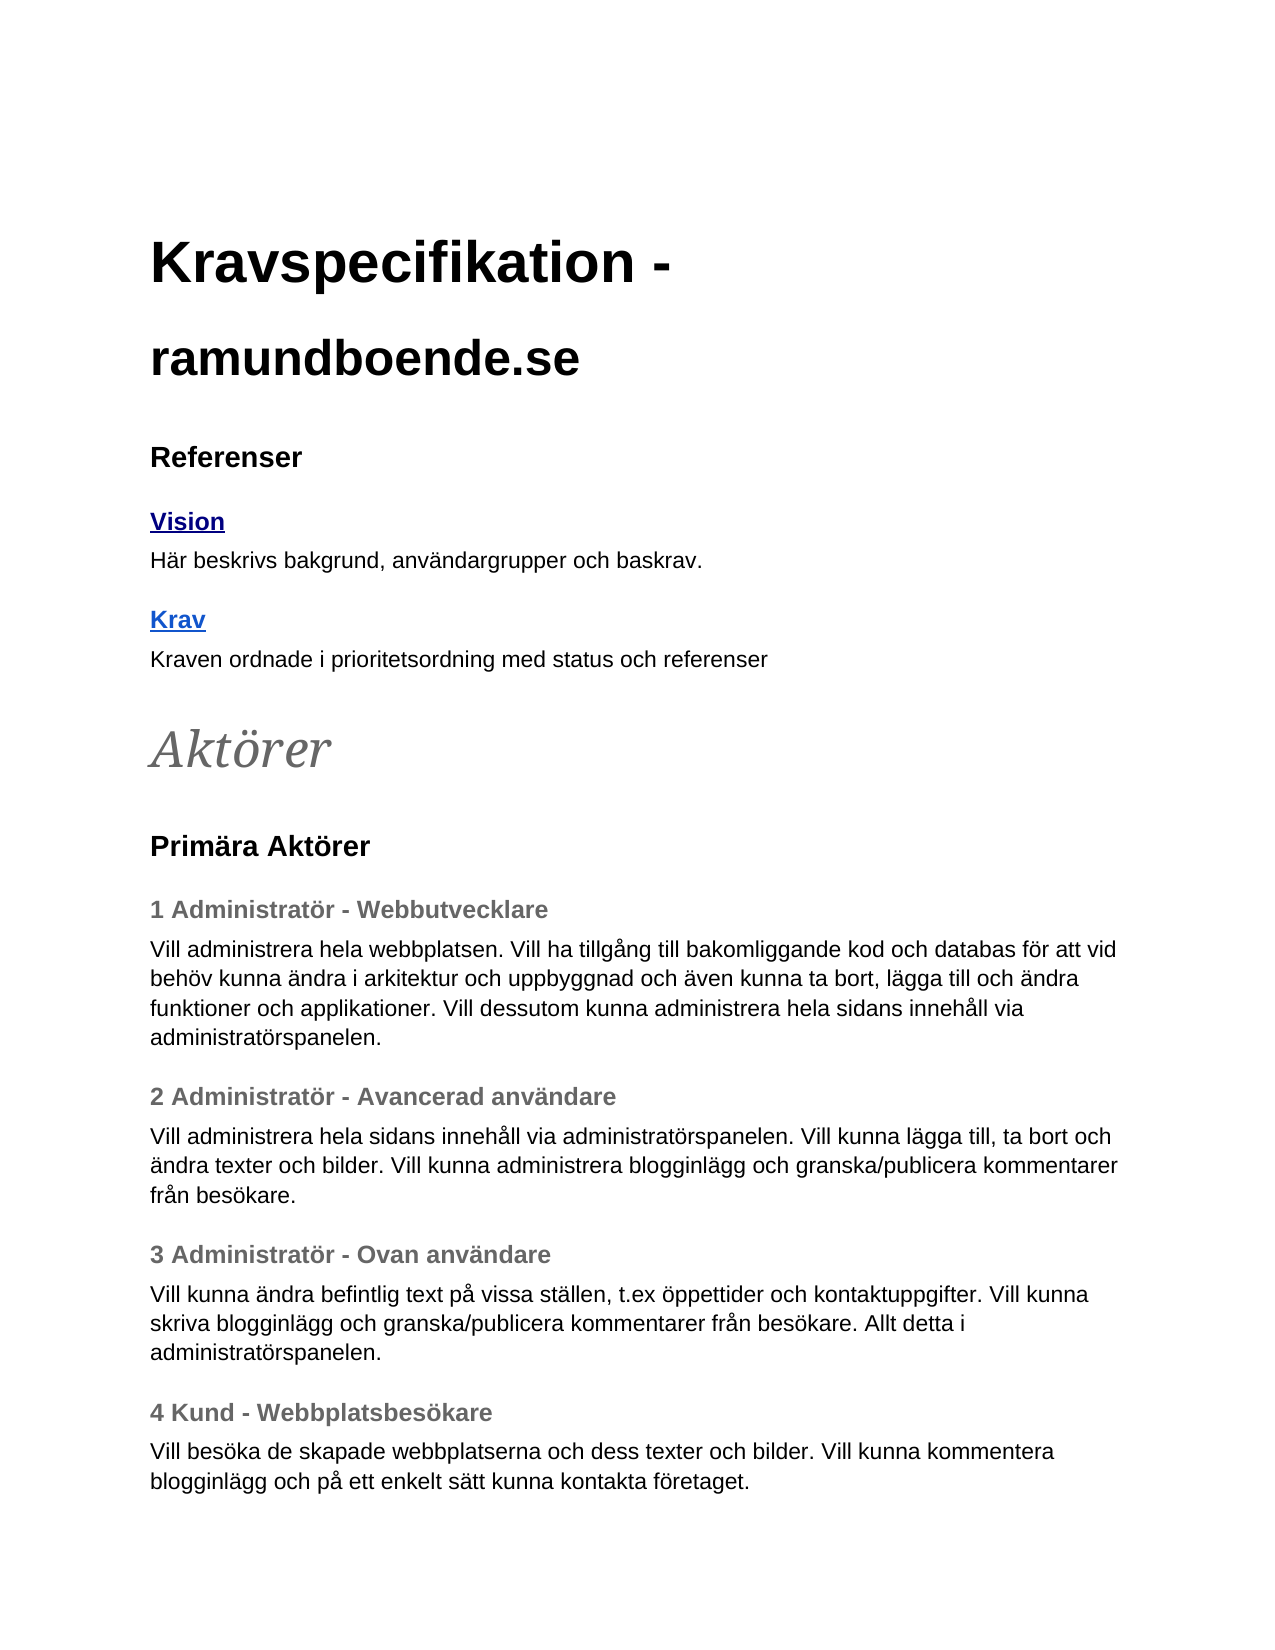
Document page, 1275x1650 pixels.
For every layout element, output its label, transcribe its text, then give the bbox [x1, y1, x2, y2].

text Här beskrivs bakgrund, användargrupper och baskrav. [150, 548, 1125, 573]
subtitle 4 Kund - Webbplatsbesökare [150, 1398, 1125, 1426]
subtitle Vision [150, 507, 1125, 535]
subtitle 2 Administratör - Avancerad användare [150, 1083, 1125, 1111]
subtitle Krav [150, 606, 1125, 634]
text Vill kunna ändra befintlig text på vissa ställen, t.ex öppettider och kontaktuppgifter. Vill kunna skriva blogginlägg och granska/publicera kommentarer från besökare. Allt detta i administratörspanelen. [150, 1281, 1125, 1366]
subtitle 3 Administratör - Ovan användare [150, 1241, 1125, 1269]
subtitle Referenser [150, 441, 1125, 473]
subtitle Primära Aktörer [150, 829, 1125, 862]
text Kraven ordnade i prioritetsordning med status och referenser [150, 647, 1125, 672]
subtitle Aktörer [150, 714, 1125, 782]
text Vill administrera hela webbplatsen. Vill ha tillgång till bakomliggande kod och databas för att vid behöv kunna ändra i arkitektur och uppbyggnad och även kunna ta bort, lägga till och ändra funktioner och applikationer. Vill dessutom kunna administrera hela sidans innehåll via administratörspanelen. [150, 936, 1125, 1050]
text Vill besöka de skapade webbplatserna och dess texter och bilder. Vill kunna kommentera blogginlägg och på ett enkelt sätt kunna kontakta företaget. [150, 1439, 1125, 1494]
text Vill administrera hela sidans innehåll via administratörspanelen. Vill kunna lägga till, ta bort och ändra texter och bilder. Vill kunna administrera blogginlägg och granska/publicera kommentarer från besökare. [150, 1123, 1125, 1208]
title Kravspecifikation - ramundboende.se [150, 229, 1125, 391]
subtitle 1 Administratör - Webbutvecklare [150, 896, 1125, 924]
